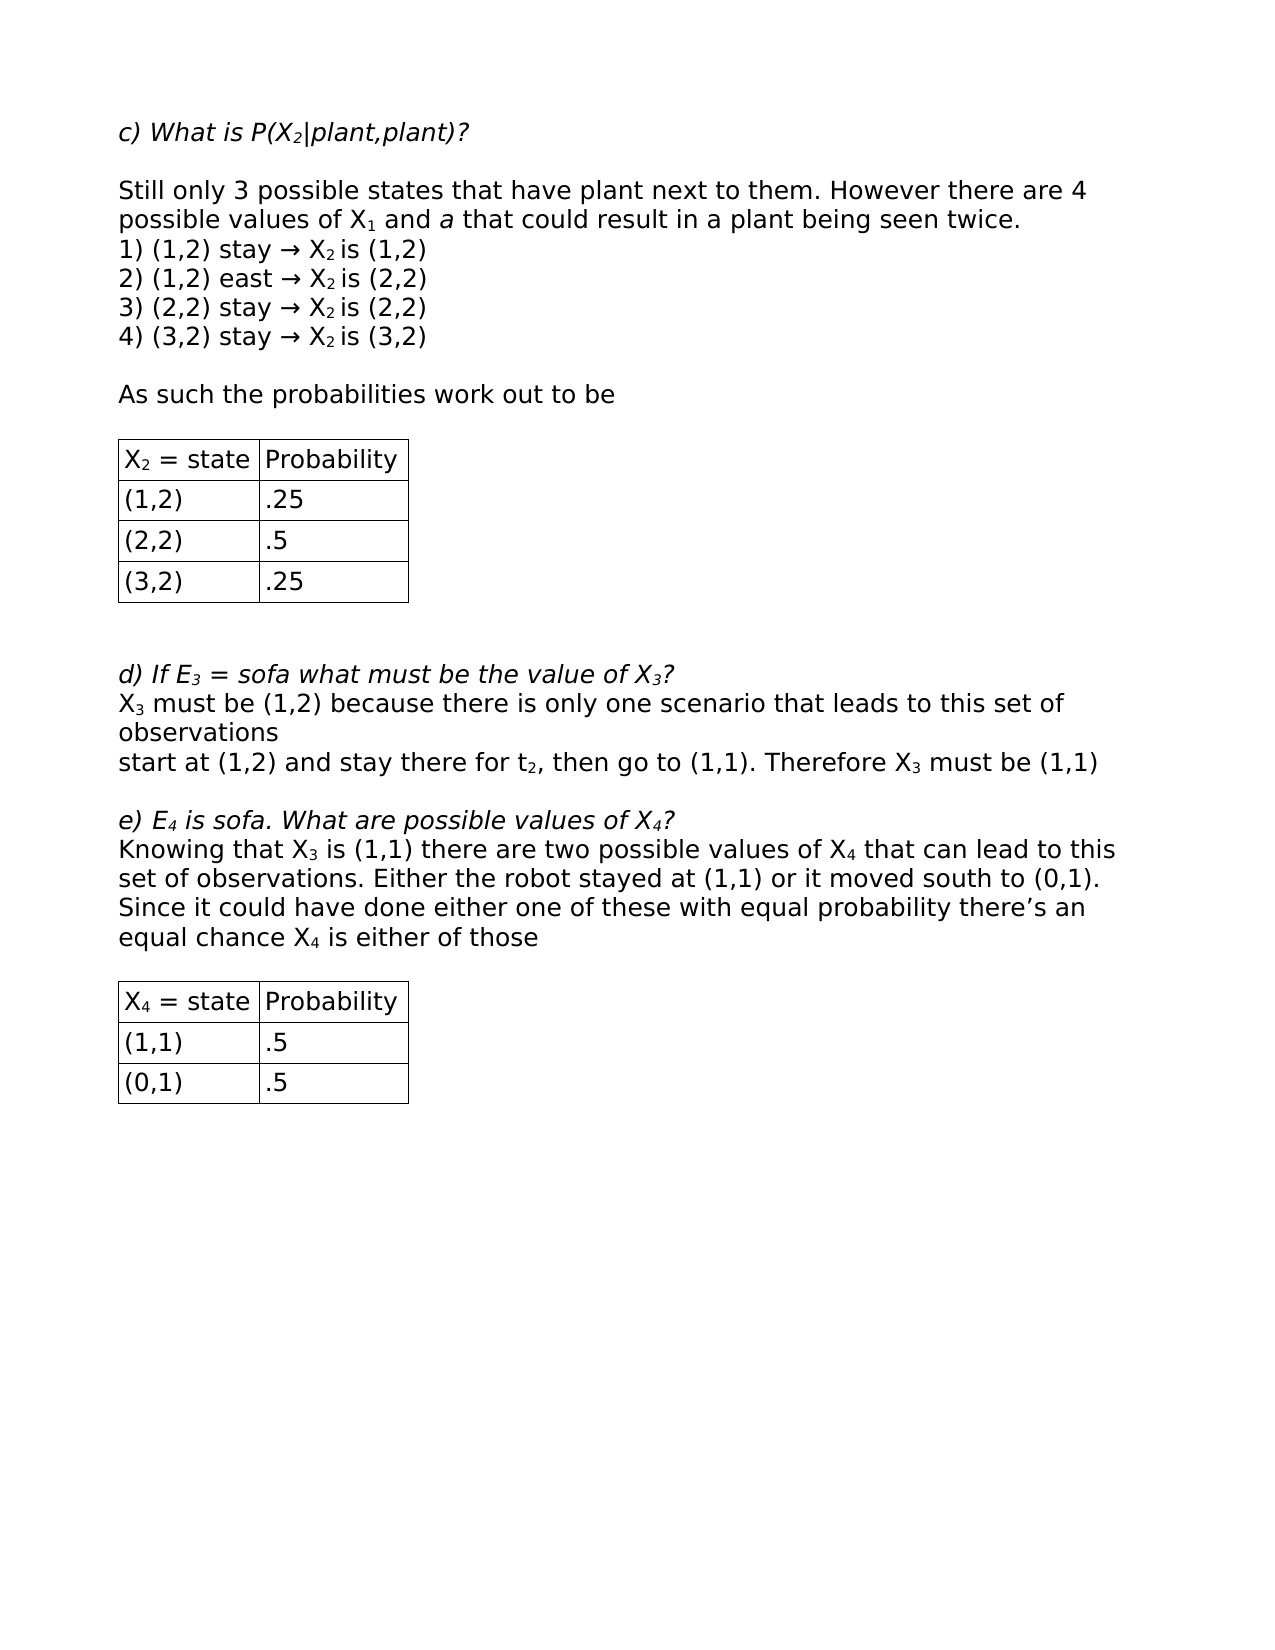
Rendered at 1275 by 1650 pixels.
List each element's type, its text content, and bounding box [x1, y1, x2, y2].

table_cell (2,2) [119, 521, 259, 561]
text 1) (1,2) stay → X2 is (1,2) [118, 235, 1157, 264]
text start at (1,2) and stay there for t2, then go to (1,1). Therefore X3 must be (1,1) [118, 748, 1157, 777]
table_cell (1,1) [119, 1023, 259, 1063]
text 3) (2,2) stay → X2 is (2,2) [118, 293, 1157, 322]
text e) E4 is sofa. What are possible values of X4? [118, 806, 1157, 835]
text 4) (3,2) stay → X2 is (3,2) [118, 322, 1157, 351]
table_header X4 = state [119, 982, 259, 1022]
text Still only 3 possible states that have plant next to them. However there are 4 possible values of X1 and a that could result in a plant being seen twice. [118, 176, 1157, 235]
table_cell .5 [260, 521, 408, 561]
text 2) (1,2) east → X2 is (2,2) [118, 264, 1157, 293]
table_cell (3,2) [119, 562, 259, 602]
text As such the probabilities work out to be [118, 381, 1157, 410]
text c) What is P(X2|plant,plant)? [118, 118, 1157, 147]
table_header X2 = state [119, 440, 259, 480]
table_header Probability [260, 440, 408, 480]
text X3 must be (1,2) because there is only one scenario that leads to this set of observations [118, 689, 1157, 748]
table_cell (0,1) [119, 1064, 259, 1103]
table_cell .5 [260, 1064, 408, 1103]
table_cell (1,2) [119, 481, 259, 520]
text d) If E3 = sofa what must be the value of X3? [118, 660, 1157, 689]
table_header Probability [260, 982, 408, 1022]
table_cell .25 [260, 562, 408, 602]
text Knowing that X3 is (1,1) there are two possible values of X4 that can lead to this set of observations. Either the robot stayed at (1,1) or it moved south to (0,1). Since it could have done either one of these with equal probability there’s an equal chance X4 is either of those [118, 835, 1157, 952]
table_cell .25 [260, 481, 408, 520]
table_cell .5 [260, 1023, 408, 1063]
